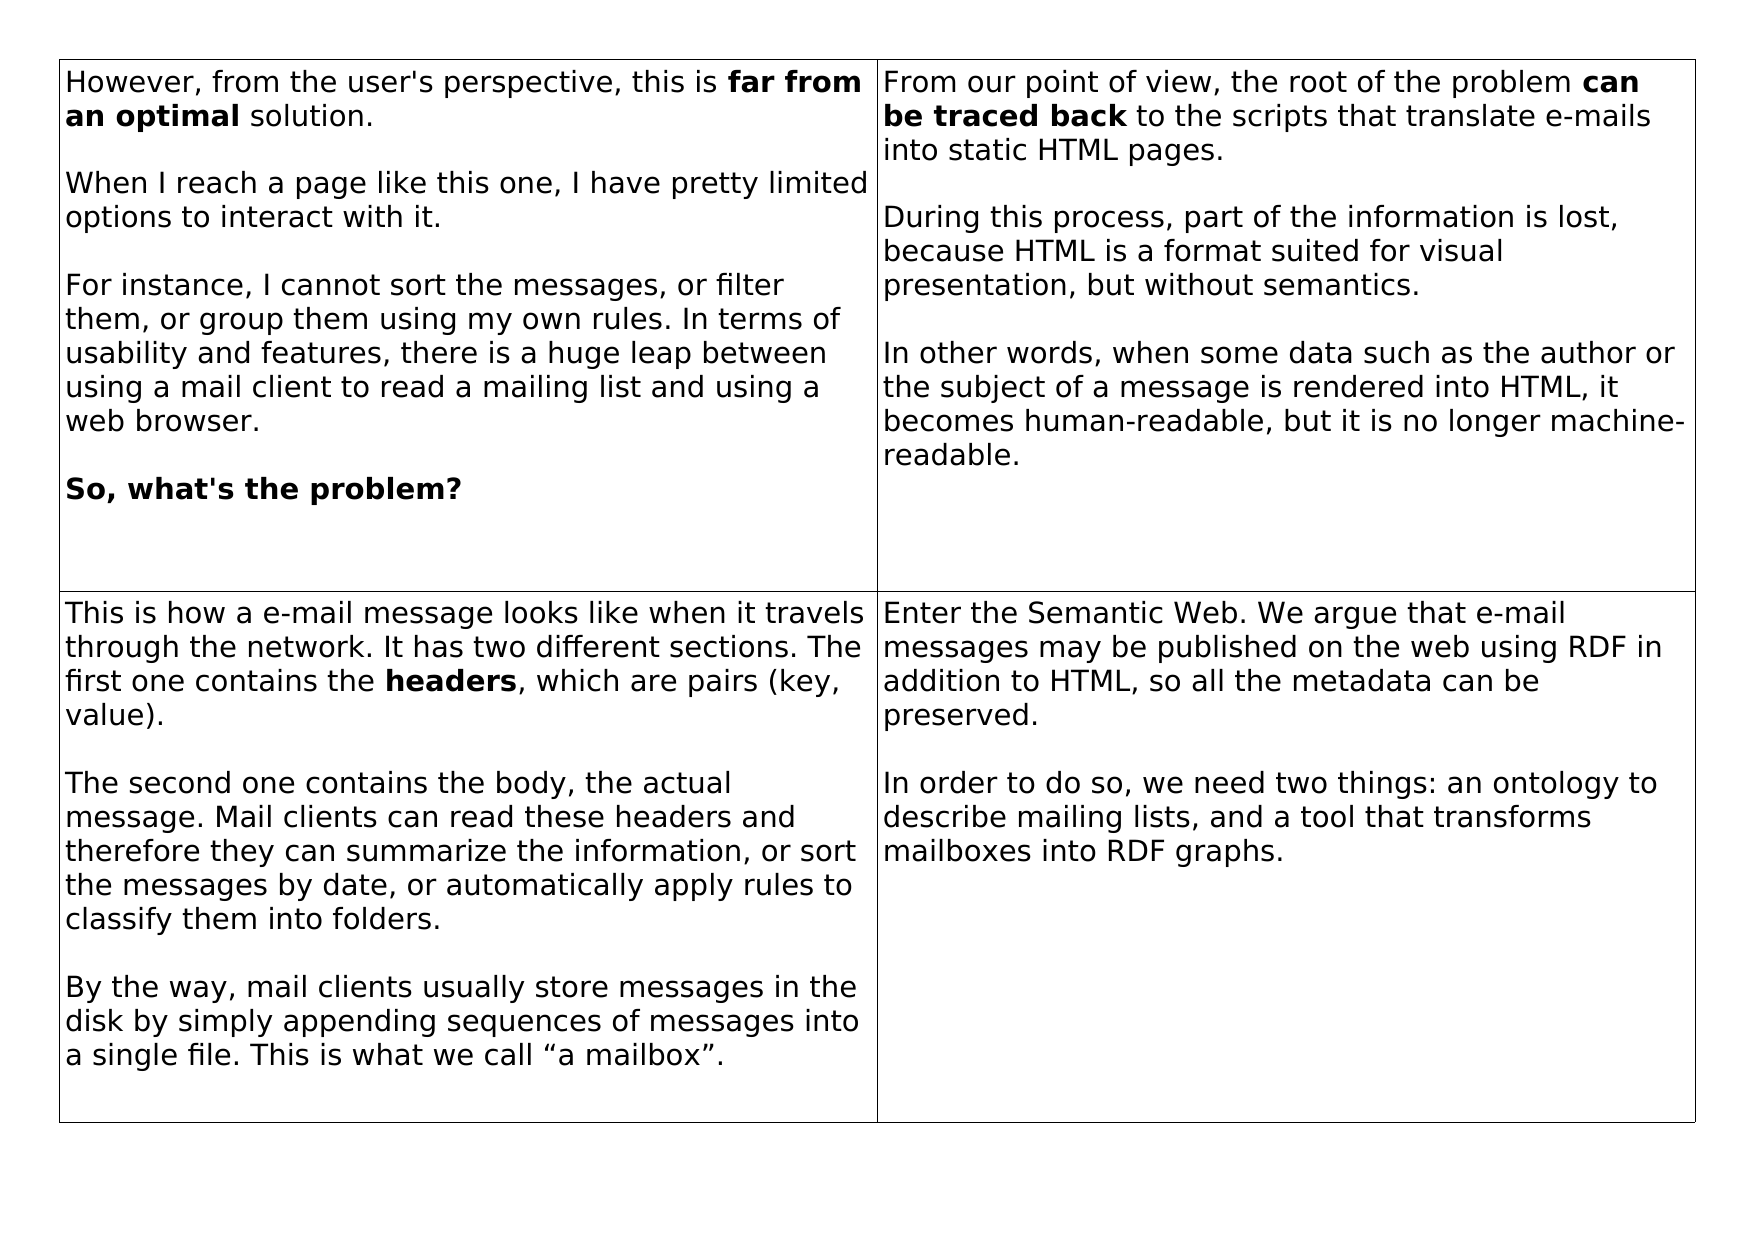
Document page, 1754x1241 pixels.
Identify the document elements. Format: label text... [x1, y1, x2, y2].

table_cell This is how a e-mail message looks like when it travels through the network. It has two different sections. The first one contains the headers, which are pairs (key, value). The second one contains the body, the actual message. Mail clients can read these headers and therefore they can summarize the information, or sort the messages by date, or automatically apply rules to classify them into folders. By the way, mail clients usually store messages in the disk by simply appending sequences of messages into a single file. This is what we call “a mailbox”. [60, 592, 877, 1122]
table_cell From our point of view, the root of the problem can be traced back to the scripts that translate e-mails into static HTML pages. During this process, part of the information is lost, because HTML is a format suited for visual presentation, but without semantics. In other words, when some data such as the author or the subject of a message is rendered into HTML, it becomes human-readable, but it is no longer machine-readable. [878, 60, 1695, 591]
table_cell Enter the Semantic Web. We argue that e-mail messages may be published on the web using RDF in addition to HTML, so all the metadata can be preserved. In order to do so, we need two things: an ontology to describe mailing lists, and a tool that transforms mailboxes into RDF graphs. [878, 592, 1695, 1122]
table_cell However, from the user's perspective, this is far from an optimal solution. When I reach a page like this one, I have pretty limited options to interact with it. For instance, I cannot sort the messages, or filter them, or group them using my own rules. In terms of usability and features, there is a huge leap between using a mail client to read a mailing list and using a web browser. So, what's the problem? [60, 60, 877, 591]
